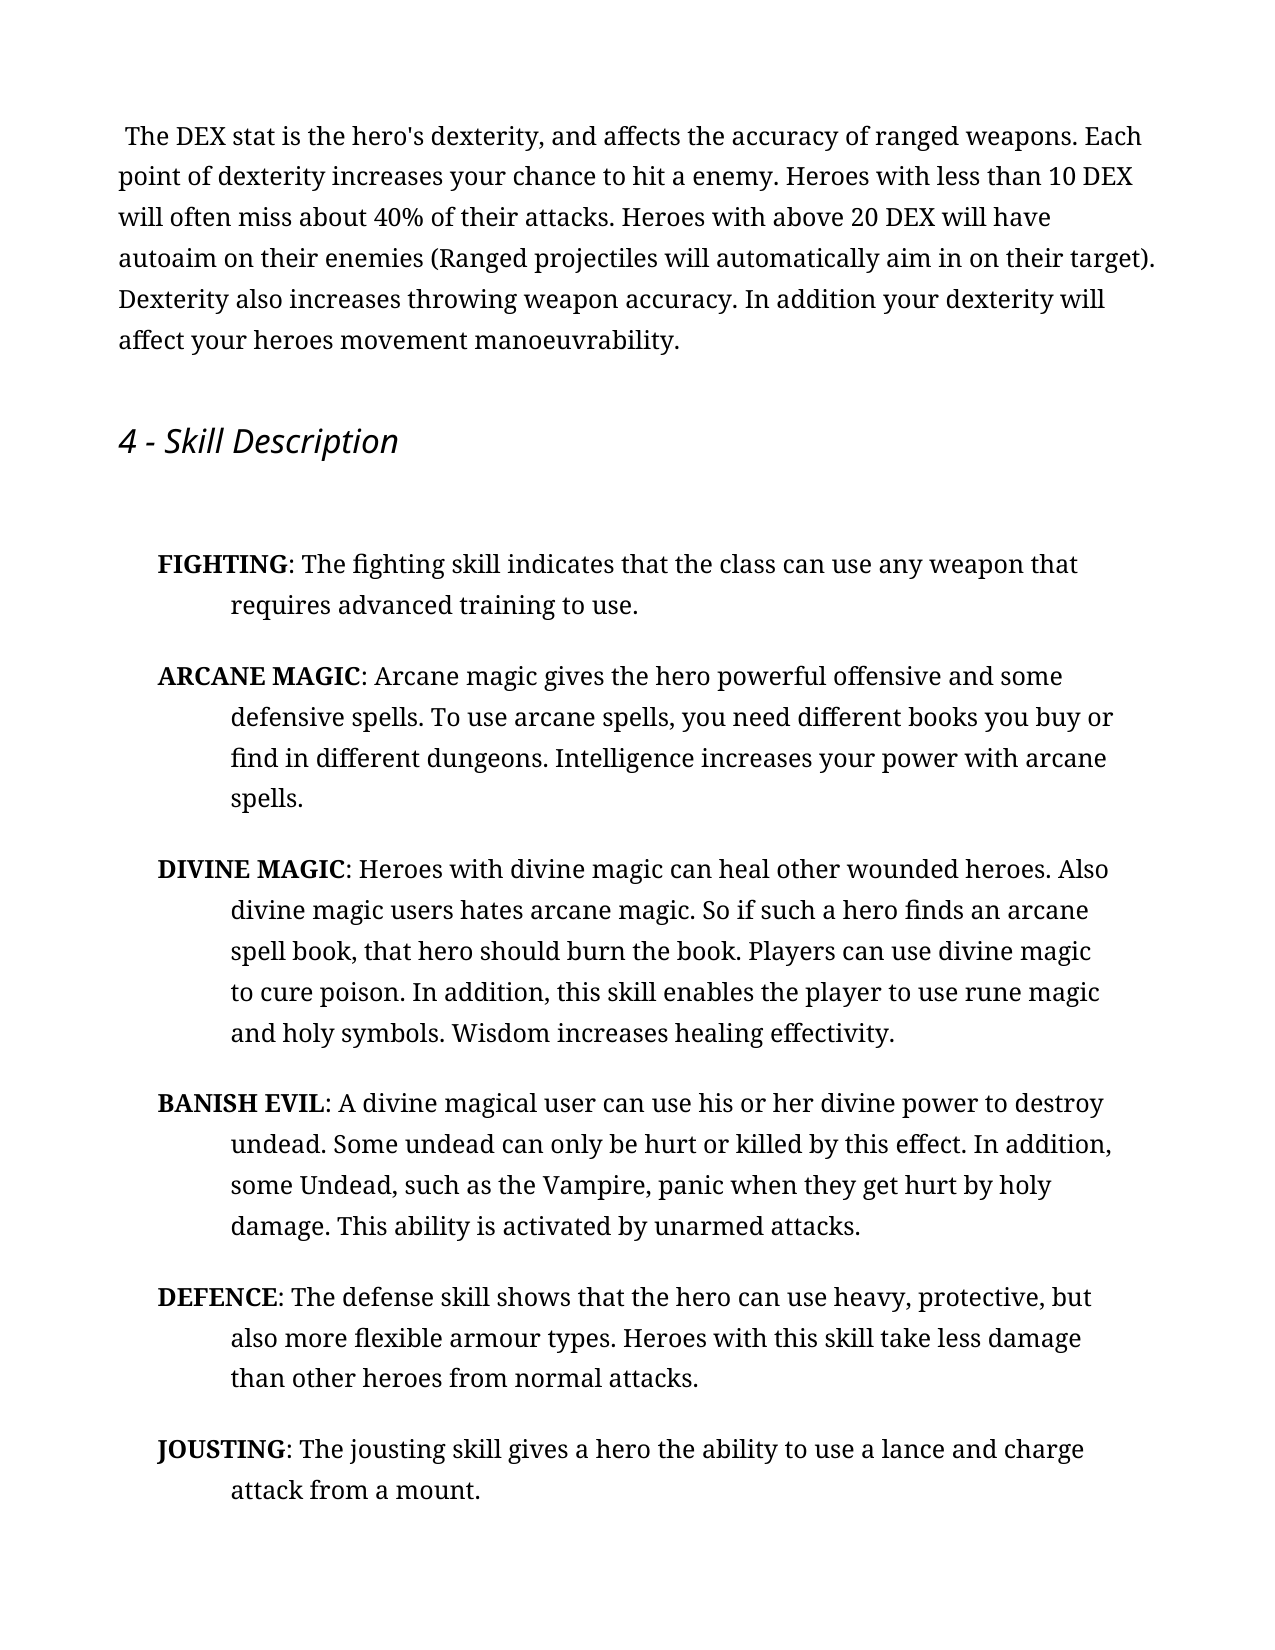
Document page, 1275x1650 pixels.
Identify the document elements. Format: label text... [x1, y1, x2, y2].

text BANISH EVIL: A divine magical user can use his or her divine power to destroy undead. Some undead can only be hurt or killed by this effect. In addition, some Undead, such as the Vampire, panic when they get hurt by holy damage. This ability is activated by unarmed attacks. [157, 1086, 1119, 1243]
text FIGHTING: The fighting skill indicates that the class can use any weapon that requires advanced training to use. [157, 547, 1119, 622]
subtitle 4 - Skill Description [118, 418, 1157, 463]
text DEFENCE: The defense skill shows that the hero can use heavy, protective, but also more flexible armour types. Heroes with this skill take less damage than other heroes from normal attacks. [157, 1279, 1119, 1395]
text JOUSTING: The jousting skill gives a hero the ability to use a lance and charge attack from a mount. [157, 1432, 1119, 1507]
text The DEX stat is the hero's dexterity, and affects the accuracy of ranged weapons. Each point of dexterity increases your chance to hit a enemy. Heroes with less than 10 DEX will often miss about 40% of their attacks. Heroes with above 20 DEX will have autoaim on their enemies (Ranged projectiles will automatically aim in on their target). Dexterity also increases throwing weapon accuracy. In addition your dexterity will affect your heroes movement manoeuvrability. [118, 118, 1157, 356]
text ARCANE MAGIC: Arcane magic gives the hero powerful offensive and some defensive spells. To use arcane spells, you need different books you buy or find in different dungeons. Intelligence increases your power with arcane spells. [157, 658, 1119, 815]
text DIVINE MAGIC: Heroes with divine magic can heal other wounded heroes. Also divine magic users hates arcane magic. So if such a hero finds an arcane spell book, that hero should burn the book. Players can use divine magic to cure poison. In addition, this skill enables the player to use rune magic and holy symbols. Wisdom increases healing effectivity. [157, 852, 1119, 1049]
